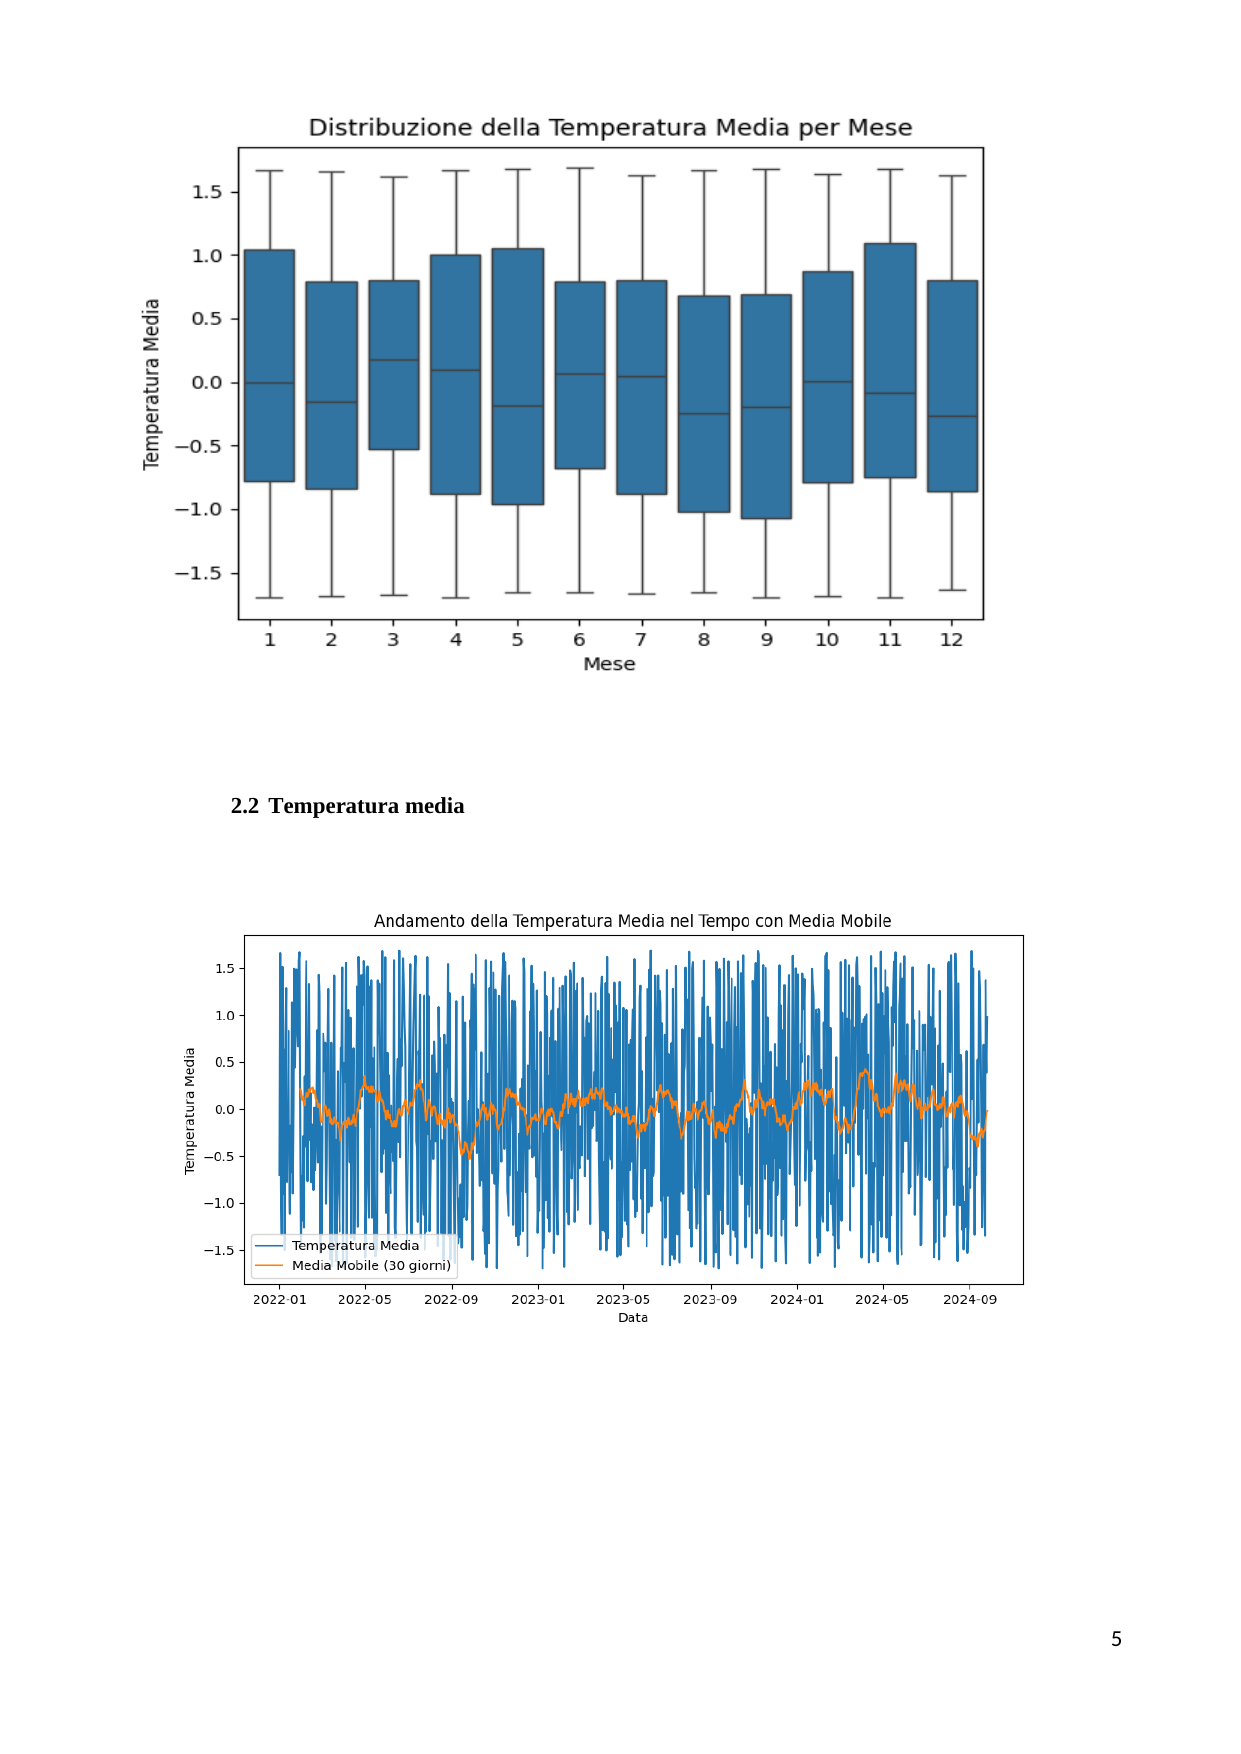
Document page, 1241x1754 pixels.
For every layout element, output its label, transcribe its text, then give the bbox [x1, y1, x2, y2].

list Temperatura media [231, 792, 1122, 818]
